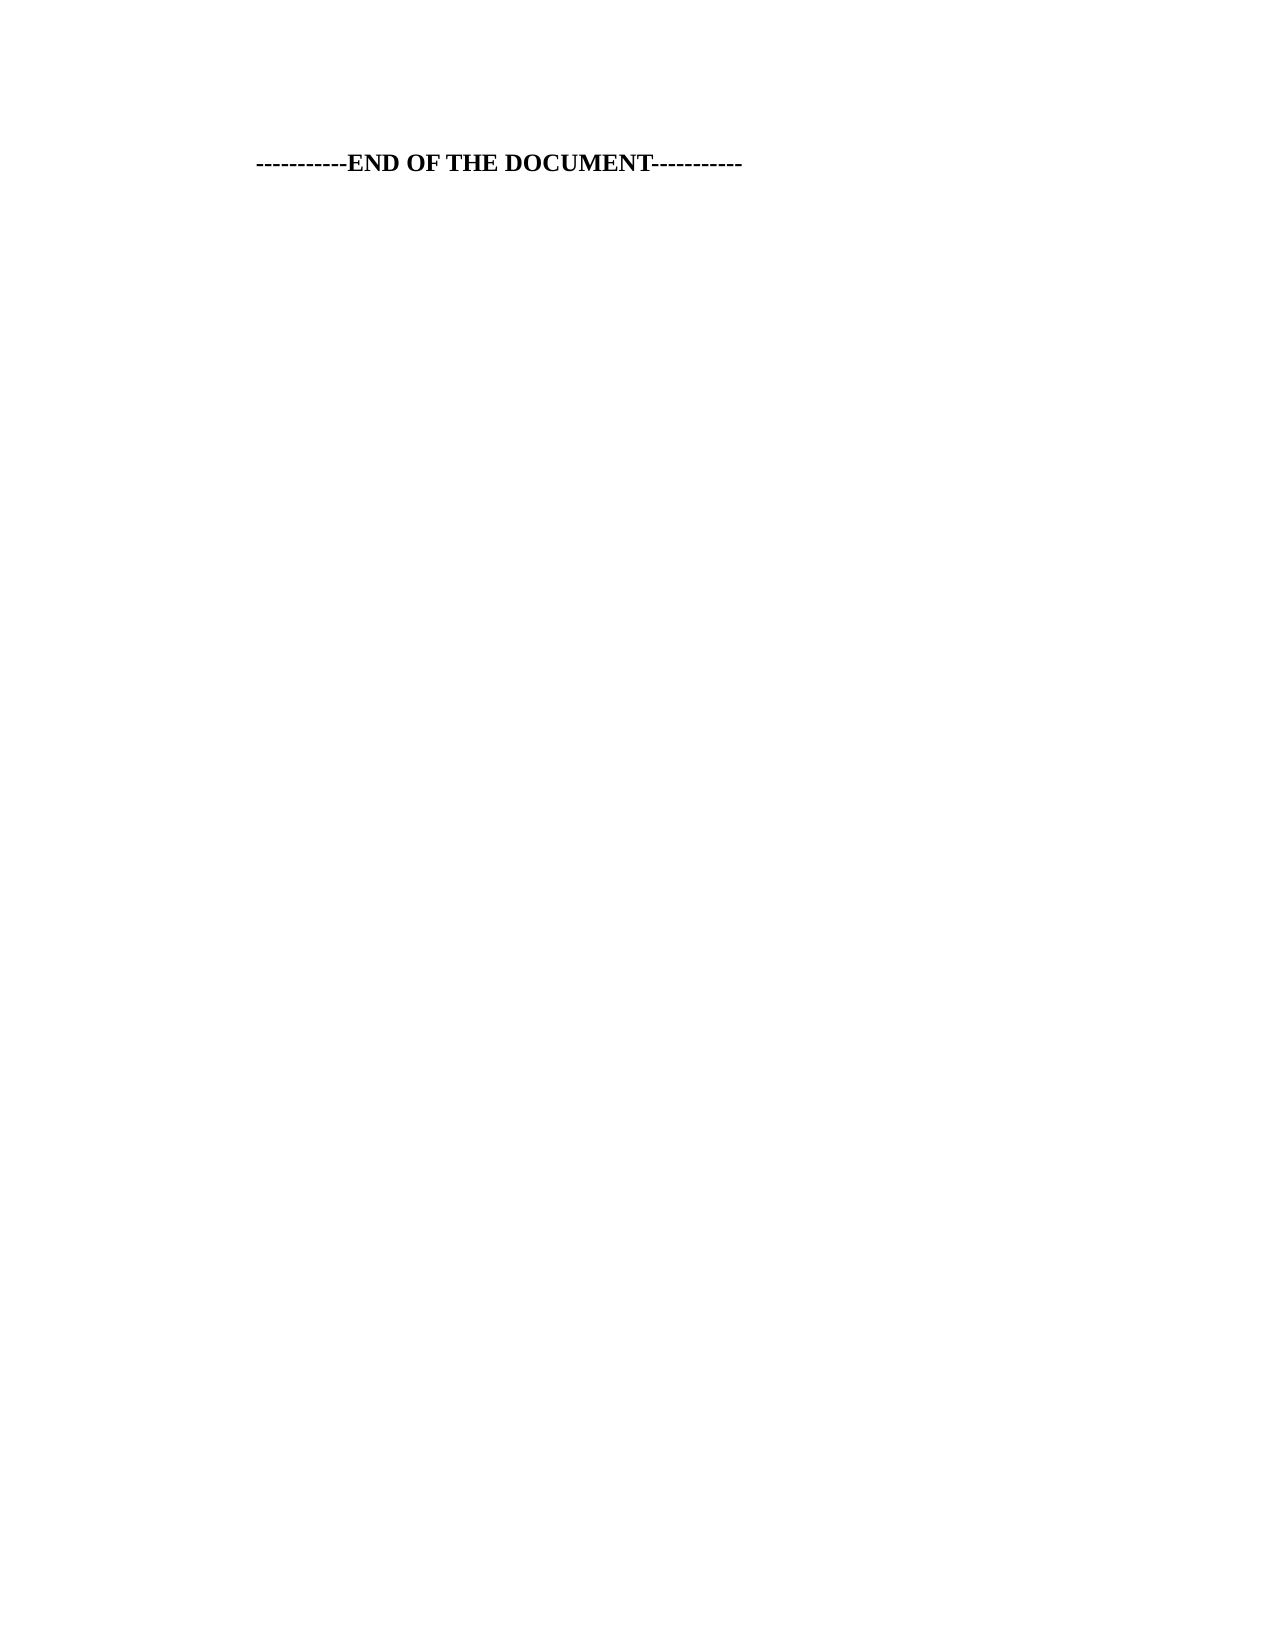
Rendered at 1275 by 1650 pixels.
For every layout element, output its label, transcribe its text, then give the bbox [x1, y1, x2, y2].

text -----------END OF THE DOCUMENT----------- [118, 148, 1157, 176]
